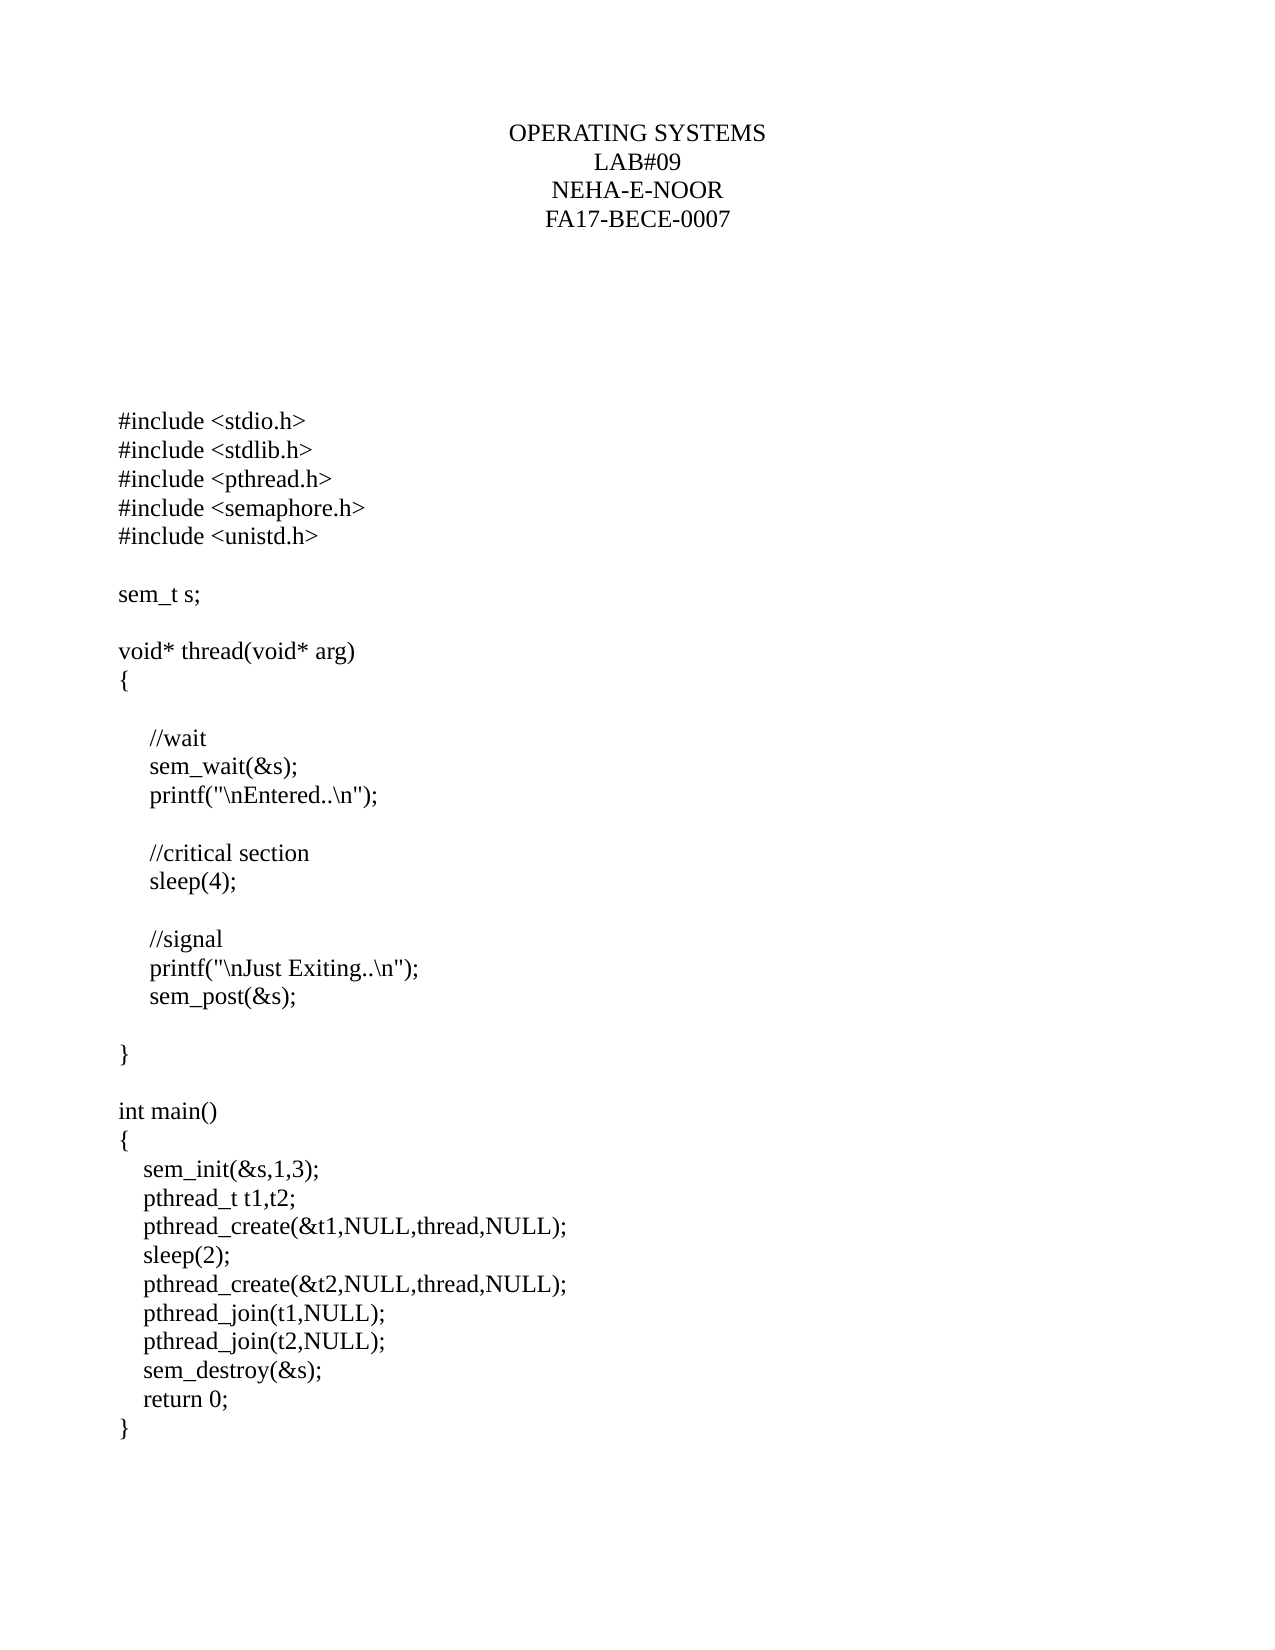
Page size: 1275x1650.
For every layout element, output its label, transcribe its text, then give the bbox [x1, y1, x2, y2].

text sem_post(&s); [118, 981, 1157, 1010]
text sem_init(&s,1,3); [118, 1154, 1157, 1183]
text #include <stdlib.h> [118, 435, 1157, 464]
text #include <semaphore.h> [118, 493, 1157, 521]
text { [118, 1125, 1157, 1154]
text sem_wait(&s); [118, 751, 1157, 780]
text #include <stdio.h> [118, 406, 1157, 435]
text pthread_t t1,t2; [118, 1183, 1157, 1211]
text //signal [118, 924, 1157, 953]
text //wait [118, 723, 1157, 751]
text int main() [118, 1096, 1157, 1125]
text sleep(4); [118, 866, 1157, 895]
text pthread_create(&t1,NULL,thread,NULL); [118, 1211, 1157, 1240]
text } [118, 1413, 1157, 1441]
text pthread_join(t2,NULL); [118, 1326, 1157, 1355]
text return 0; [118, 1384, 1157, 1413]
text sem_t s; [118, 579, 1157, 608]
text sleep(2); [118, 1240, 1157, 1269]
text //critical section [118, 838, 1157, 866]
text pthread_create(&t2,NULL,thread,NULL); [118, 1269, 1157, 1298]
text printf("\nJust Exiting..\n"); [118, 953, 1157, 981]
text void* thread(void* arg) [118, 636, 1157, 665]
text #include <unistd.h> [118, 521, 1157, 550]
text pthread_join(t1,NULL); [118, 1298, 1157, 1326]
text } [118, 1039, 1157, 1068]
text sem_destroy(&s); [118, 1355, 1157, 1384]
text { [118, 665, 1157, 694]
text printf("\nEntered..\n"); [118, 780, 1157, 809]
text #include <pthread.h> [118, 464, 1157, 493]
